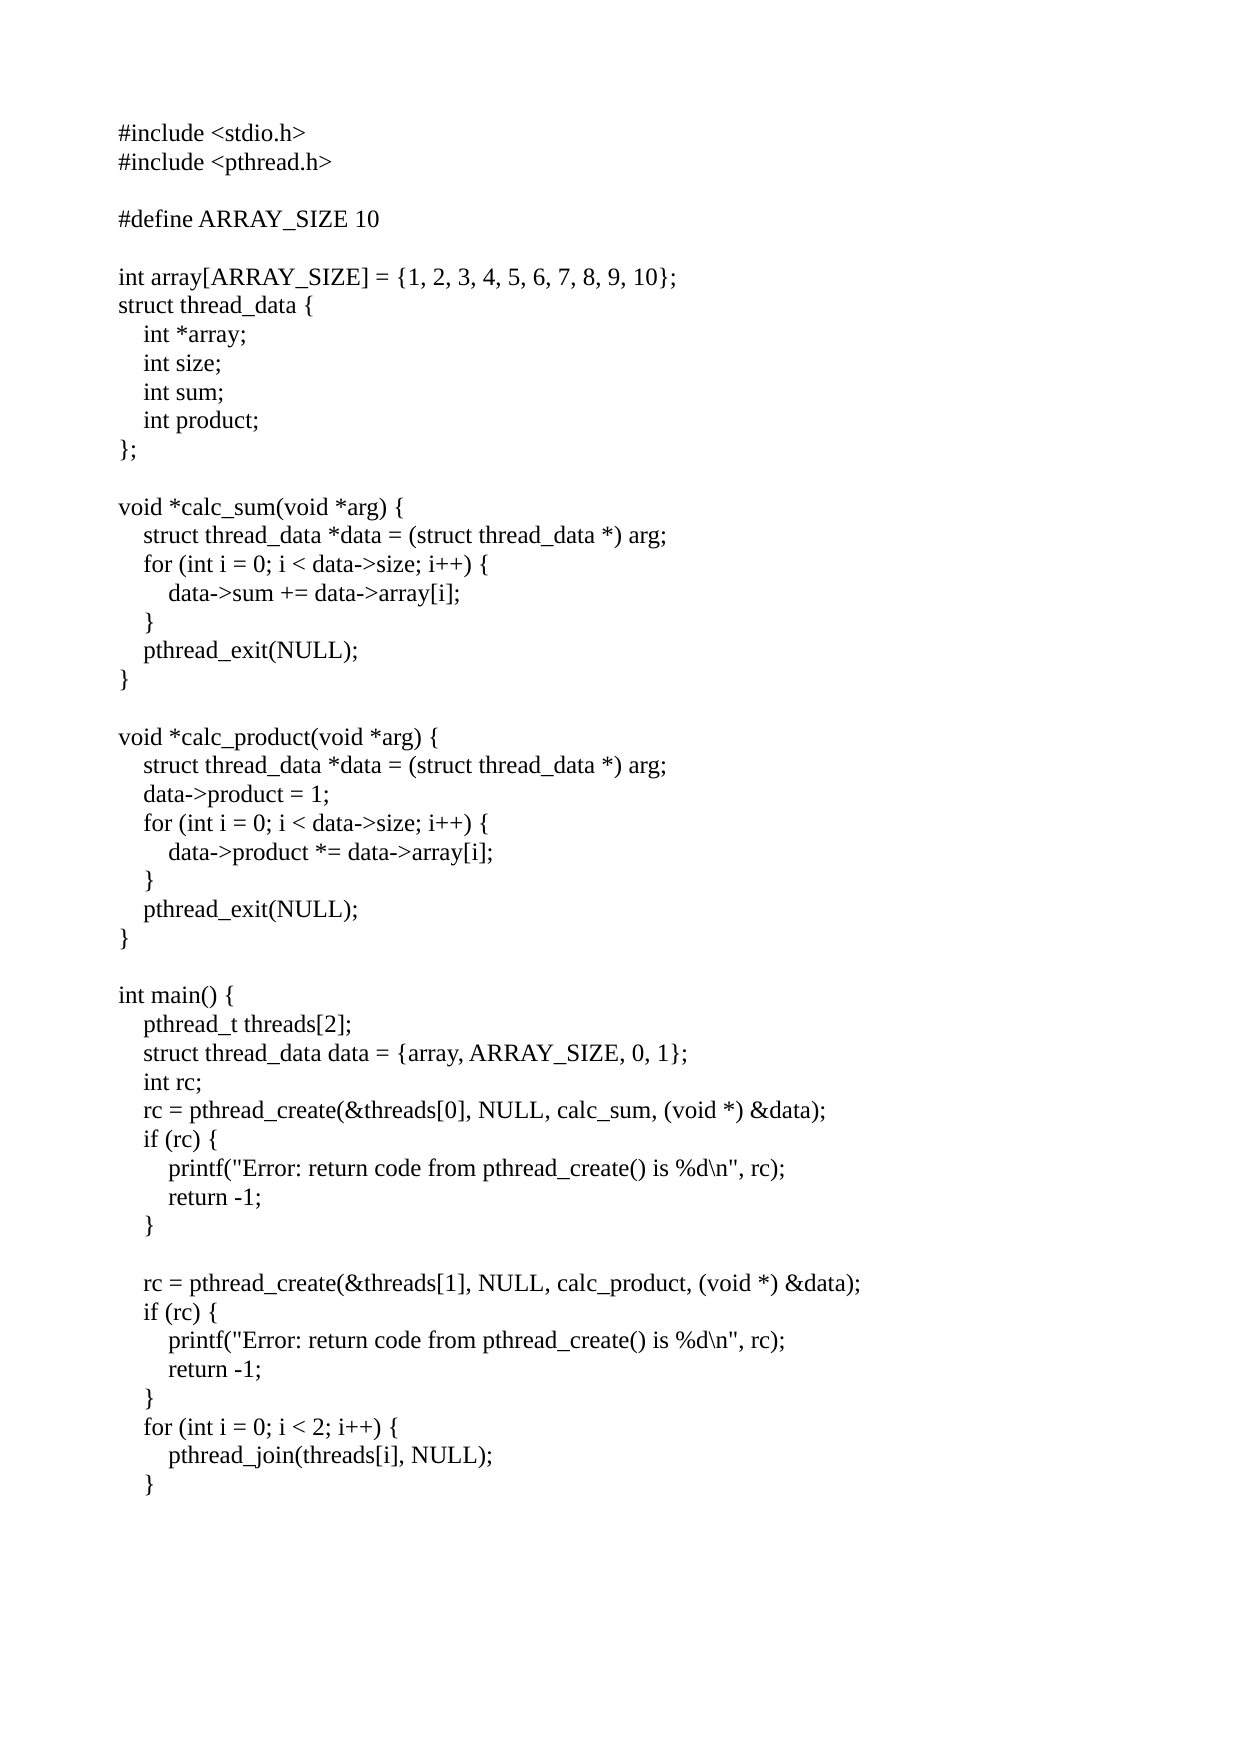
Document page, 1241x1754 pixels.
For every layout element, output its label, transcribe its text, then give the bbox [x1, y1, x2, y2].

text printf("Error: return code from pthread_create() is %d\n", rc); [118, 1326, 1122, 1354]
text #define ARRAY_SIZE 10 [118, 204, 1122, 233]
text void *calc_product(void *arg) { [118, 722, 1122, 751]
text data->sum += data->array[i]; [118, 578, 1122, 607]
text data->product = 1; [118, 779, 1122, 808]
text #include <stdio.h> [118, 118, 1122, 147]
text struct thread_data *data = (struct thread_data *) arg; [118, 521, 1122, 549]
text } [118, 664, 1122, 693]
text struct thread_data data = {array, ARRAY_SIZE, 0, 1}; [118, 1038, 1122, 1067]
text int array[ARRAY_SIZE] = {1, 2, 3, 4, 5, 6, 7, 8, 9, 10}; [118, 262, 1122, 291]
text } [118, 1469, 1122, 1498]
text } [118, 1383, 1122, 1412]
text } [118, 1211, 1122, 1239]
text return -1; [118, 1182, 1122, 1211]
text }; [118, 434, 1122, 463]
text pthread_exit(NULL); [118, 636, 1122, 664]
text int product; [118, 406, 1122, 434]
text pthread_t threads[2]; [118, 1009, 1122, 1038]
text int sum; [118, 377, 1122, 406]
text int main() { [118, 981, 1122, 1009]
text for (int i = 0; i < data->size; i++) { [118, 549, 1122, 578]
text rc = pthread_create(&threads[1], NULL, calc_product, (void *) &data); [118, 1268, 1122, 1297]
text pthread_exit(NULL); [118, 894, 1122, 923]
text struct thread_data { [118, 291, 1122, 319]
text } [118, 866, 1122, 894]
text void *calc_sum(void *arg) { [118, 492, 1122, 521]
text data->product *= data->array[i]; [118, 837, 1122, 866]
text if (rc) { [118, 1297, 1122, 1326]
text int *array; [118, 319, 1122, 348]
text struct thread_data *data = (struct thread_data *) arg; [118, 751, 1122, 779]
text for (int i = 0; i < data->size; i++) { [118, 808, 1122, 837]
text int size; [118, 348, 1122, 377]
text } [118, 607, 1122, 636]
text pthread_join(threads[i], NULL); [118, 1441, 1122, 1469]
text return -1; [118, 1354, 1122, 1383]
text for (int i = 0; i < 2; i++) { [118, 1412, 1122, 1441]
text rc = pthread_create(&threads[0], NULL, calc_sum, (void *) &data); [118, 1096, 1122, 1124]
text int rc; [118, 1067, 1122, 1096]
text } [118, 923, 1122, 952]
text printf("Error: return code from pthread_create() is %d\n", rc); [118, 1153, 1122, 1182]
text #include <pthread.h> [118, 147, 1122, 176]
text if (rc) { [118, 1124, 1122, 1153]
